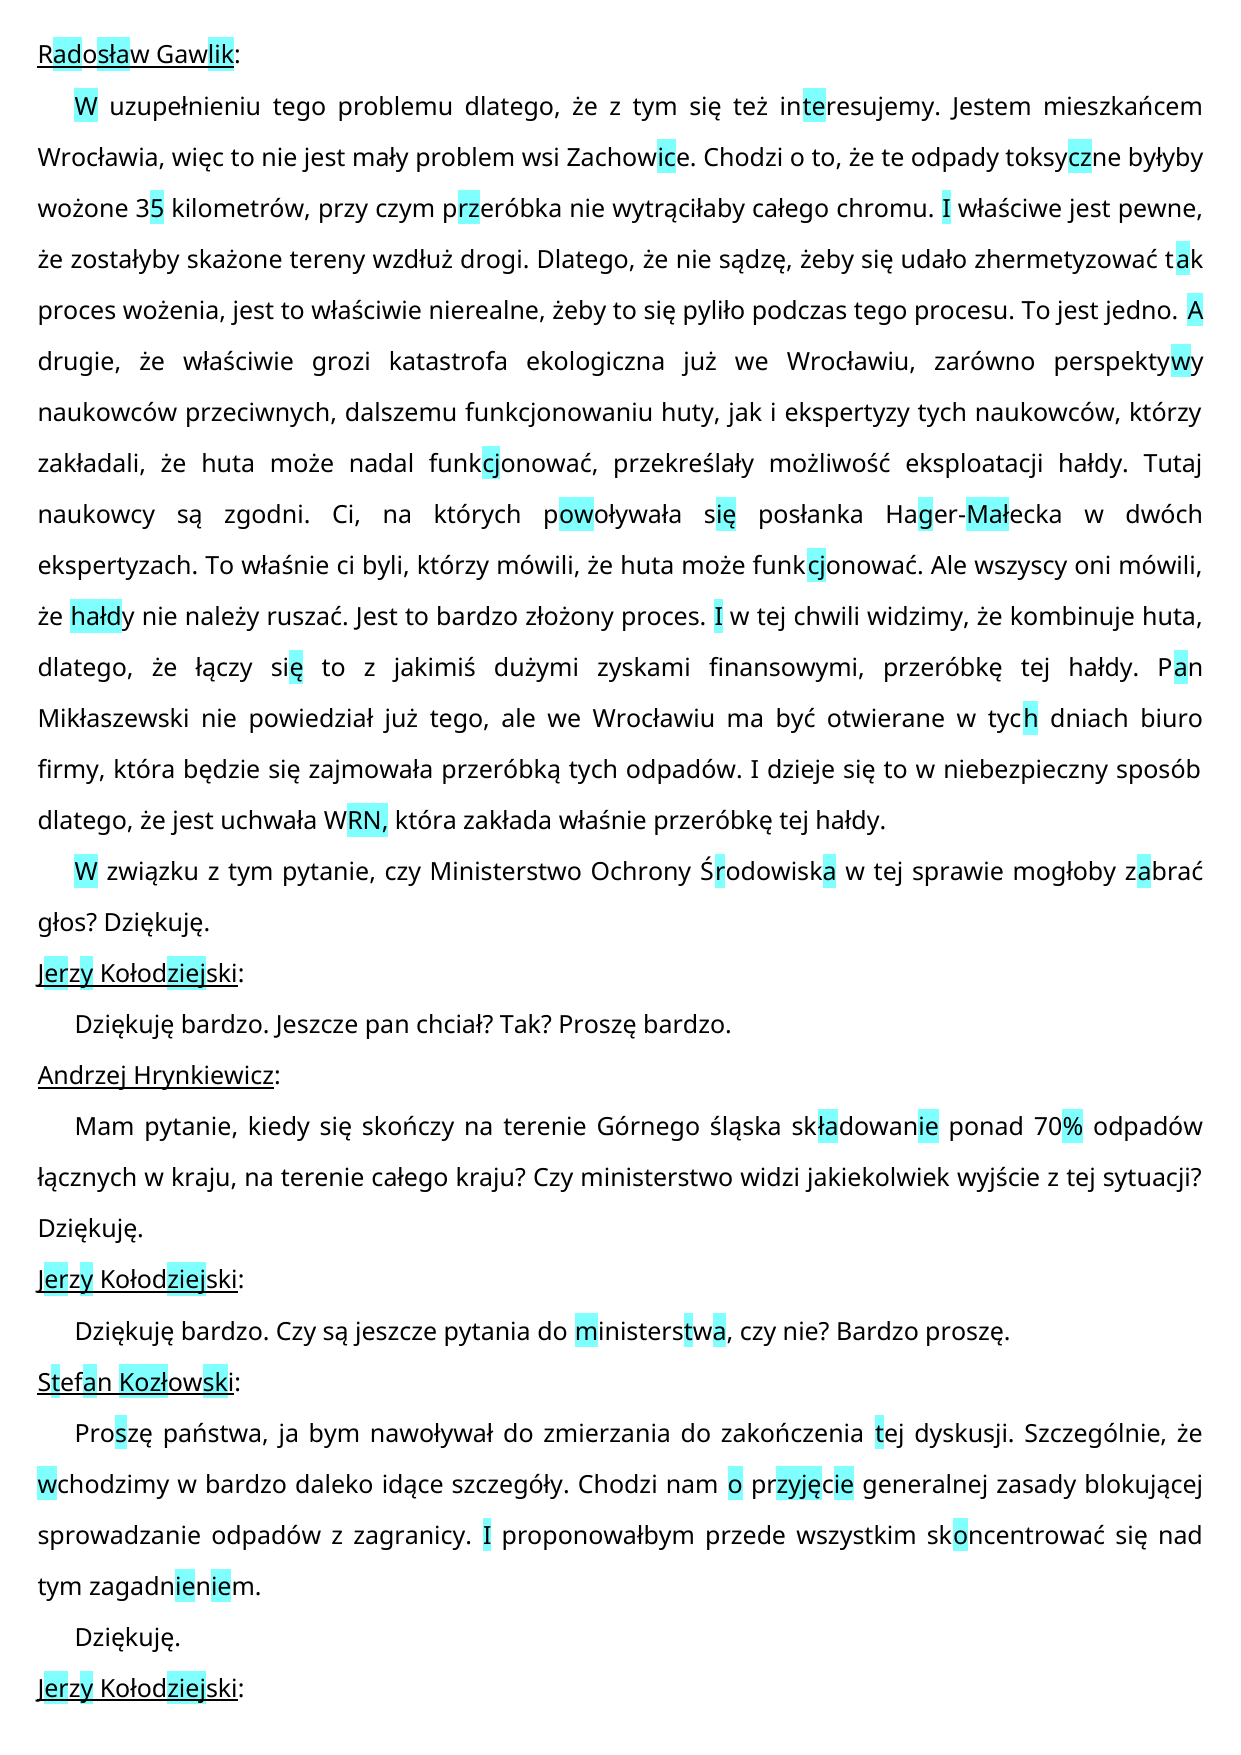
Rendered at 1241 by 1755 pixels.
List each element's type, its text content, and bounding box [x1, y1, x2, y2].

text Radosław Gawlik: [37, 37, 1203, 71]
text Dziękuję bardzo. Czy są jeszcze pytania do ministerstwa, czy nie? Bardzo proszę. [37, 1313, 1203, 1347]
text Andrzej Hrynkiewicz: [37, 1058, 1203, 1092]
text W uzupełnieniu tego problemu dlatego, że z tym się też interesujemy. Jestem mieszkańcem Wrocławia, więc to nie jest mały problem wsi Zachowice. Chodzi o to, że te odpady toksyczne byłyby wożone 35 kilometrów, przy czym przeróbka nie wytrąciłaby całego chromu. I właściwe jest pewne, że zostałyby skażone tereny wzdłuż drogi. Dlatego, że nie sądzę, żeby się udało zhermetyzować tak proces wożenia, jest to właściwie nierealne, żeby to się pyliło podczas tego procesu. To jest jedno. A drugie, że właściwie grozi katastrofa ekologiczna już we Wrocławiu, zarówno perspektywy naukowców przeciwnych, dalszemu funkcjonowaniu huty, jak i ekspertyzy tych naukowców, którzy zakładali, że huta może nadal funkcjonować, przekreślały możliwość eksploatacji hałdy. Tutaj naukowcy są zgodni. Ci, na których powoływała się posłanka Hager-Małecka w dwóch ekspertyzach. To właśnie ci byli, którzy mówili, że huta może funkcjonować. Ale wszyscy oni mówili, że hałdy nie należy ruszać. Jest to bardzo złożony proces. I w tej chwili widzimy, że kombinuje huta, dlatego, że łączy się to z jakimiś dużymi zyskami finansowymi, przeróbkę tej hałdy. Pan Mikłaszewski nie powiedział już tego, ale we Wrocławiu ma być otwierane w tych dniach biuro firmy, która będzie się zajmowała przeróbką tych odpadów. I dzieje się to w niebezpieczny sposób dlatego, że jest uchwała WRN, która zakłada właśnie przeróbkę tej hałdy. [37, 88, 1203, 837]
text Jerzy Kołodziejski: [37, 956, 1203, 990]
text Jerzy Kołodziejski: [37, 1671, 1203, 1704]
text W związku z tym pytanie, czy Ministerstwo Ochrony Środowiska w tej sprawie mogłoby zabrać głos? Dziękuję. [37, 854, 1203, 939]
text Mam pytanie, kiedy się skończy na terenie Górnego śląska składowanie ponad 70% odpadów łącznych w kraju, na terenie całego kraju? Czy ministerstwo widzi jakiekolwiek wyjście z tej sytuacji? Dziękuję. [37, 1109, 1203, 1245]
text Proszę państwa, ja bym nawoływał do zmierzania do zakończenia tej dyskusji. Szczególnie, że wchodzimy w bardzo daleko idące szczegóły. Chodzi nam o przyjęcie generalnej zasady blokującej sprowadzanie odpadów z zagranicy. I proponowałbym przede wszystkim skoncentrować się nad tym zagadnieniem. [37, 1415, 1203, 1602]
text Stefan Kozłowski: [37, 1364, 1203, 1398]
text Jerzy Kołodziejski: [37, 1262, 1203, 1296]
text Dziękuję bardzo. Jeszcze pan chciał? Tak? Proszę bardzo. [37, 1007, 1203, 1041]
text Dziękuję. [37, 1619, 1203, 1653]
